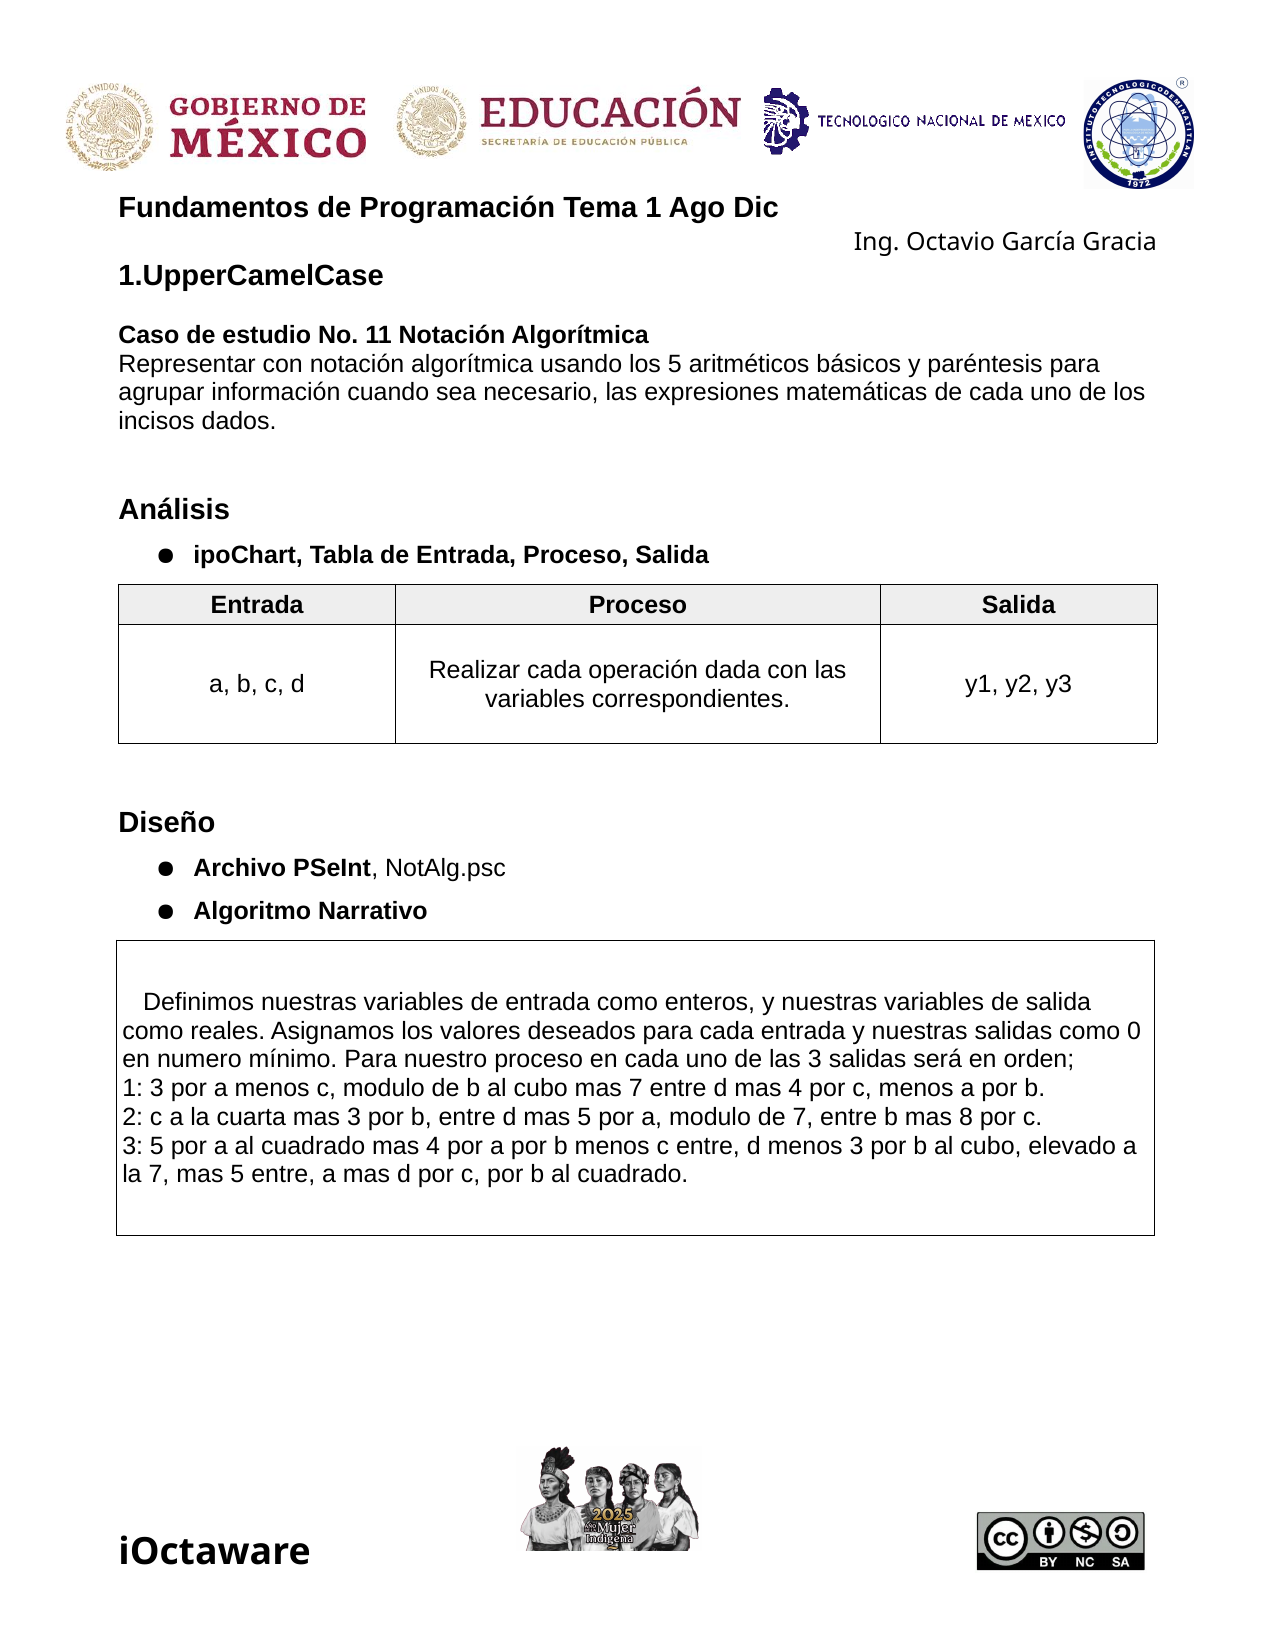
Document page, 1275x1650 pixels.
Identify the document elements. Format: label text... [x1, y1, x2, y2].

list Archivo PSeInt, NotAlg.psc [156, 853, 1157, 882]
table_header Proceso [396, 585, 880, 624]
text Representar con notación algorítmica usando los 5 aritméticos básicos y paréntesis para agrupar información cuando sea necesario, las expresiones matemáticas de cada uno de los incisos dados. [118, 349, 1157, 435]
table_cell Realizar cada operación dada con las variables correspondientes. [396, 625, 880, 742]
table_header Entrada [119, 585, 395, 624]
table_cell a, b, c, d [119, 625, 395, 742]
text Diseño [118, 805, 1157, 839]
text Análisis [118, 492, 1157, 526]
text 1.UpperCamelCase [118, 258, 1157, 291]
text Caso de estudio No. 11 Notación Algorítmica [118, 320, 1157, 349]
list ipoChart, Tabla de Entrada, Proceso, Salida [156, 540, 1157, 569]
list Algoritmo Narrativo [156, 896, 1157, 925]
table_cell y1, y2, y3 [881, 625, 1157, 742]
table_header Salida [881, 585, 1157, 624]
table_header Definimos nuestras variables de entrada como enteros, y nuestras variables de salida como reales. Asignamos los valores deseados para cada entrada y nuestras salidas como 0 en numero mínimo. Para nuestro proceso en cada uno de las 3 salidas será en orden; 1: 3 por a menos c, modulo de b al cubo mas 7 entre d mas 4 por c, menos a por b. 2: c a la cuarta mas 3 por b, entre d mas 5 por a, modulo de 7, entre b mas 8 por c. 3: 5 por a al cuadrado mas 4 por a por b menos c entre, d menos 3 por b al cubo, elevado a la 7, mas 5 entre, a mas d por c, por b al cuadrado. [117, 941, 1154, 1235]
